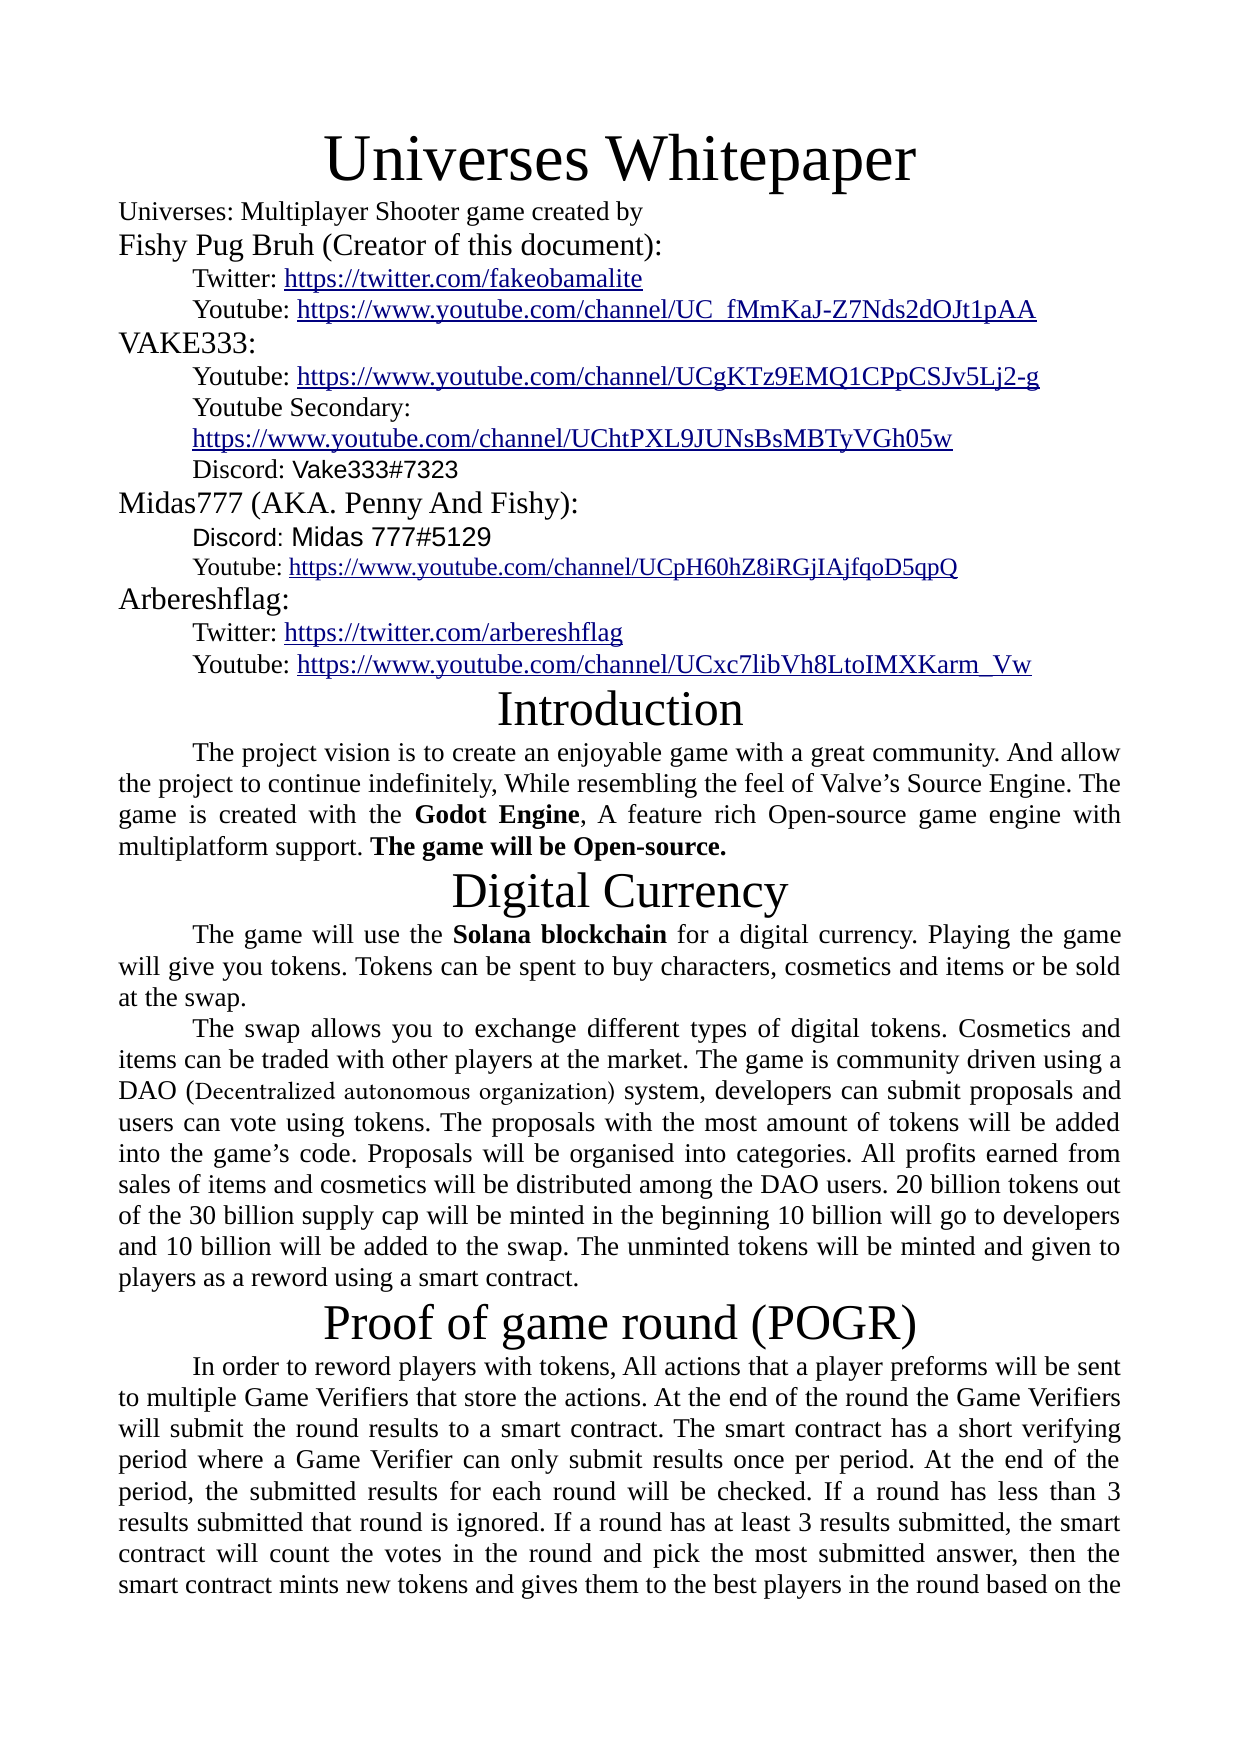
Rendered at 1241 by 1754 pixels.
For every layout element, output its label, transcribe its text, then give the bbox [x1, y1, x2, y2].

text The swap allows you to exchange different types of digital tokens. Cosmetics and items can be traded with other players at the market. The game is community driven using a DAO (Decentralized autonomous organization) system, developers can submit proposals and users can vote using tokens. The proposals with the most amount of tokens will be added into the game’s code. Proposals will be organised into categories. All profits earned from sales of items and cosmetics will be distributed among the DAO users. 20 billion tokens out of the 30 billion supply cap will be minted in the beginning 10 billion will go to developers and 10 billion will be added to the swap. The unminted tokens will be minted and given to players as a reword using a smart contract. [118, 1012, 1122, 1292]
text Proof of game round (POGR) [118, 1292, 1122, 1350]
text VAKE333: [118, 324, 1122, 360]
text The project vision is to create an enjoyable game with a great community. And allow the project to continue indefinitely, While resembling the feel of Valve’s Source Engine. The game is created with the Godot Engine, A feature rich Open-source game engine with multiplatform support. The game will be Open-source. [118, 736, 1122, 861]
text Arbereshflag: [118, 581, 1122, 617]
text Youtube: https://www.youtube.com/channel/UC_fMmKaJ-Z7Nds2dOJt1pAA [118, 293, 1122, 324]
text Fishy Pug Bruh (Creator of this document): [118, 226, 1122, 262]
text In order to reword players with tokens, All actions that a player preforms will be sent to multiple Game Verifiers that store the actions. At the end of the round the Game Verifiers will submit the round results to a smart contract. The smart contract has a short verifying period where a Game Verifier can only submit results once per period. At the end of the period, the submitted results for each round will be checked. If a round has less than 3 results submitted that round is ignored. If a round has at least 3 results submitted, the smart contract will count the votes in the round and pick the most submitted answer, then the smart contract mints new tokens and gives them to the best players in the round based on the [118, 1350, 1122, 1599]
text Discord: Midas 777#5129 [118, 521, 1122, 552]
text Youtube: https://www.youtube.com/channel/UCpH60hZ8iRGjIAjfqoD5qpQ [118, 552, 1122, 581]
text Youtube Secondary: [118, 391, 1122, 422]
text Discord: Vake333#7323 [118, 453, 1122, 485]
text https://www.youtube.com/channel/UChtPXL9JUNsBsMBTyVGh05w [118, 422, 1122, 453]
text Twitter: https://twitter.com/arbereshflag [118, 617, 1122, 648]
text Midas777 (AKA. Penny And Fishy): [118, 485, 1122, 521]
text Universes: Multiplayer Shooter game created by [118, 195, 1122, 226]
text Youtube: https://www.youtube.com/channel/UCgKTz9EMQ1CPpCSJv5Lj2-g [118, 360, 1122, 391]
text The game will use the Solana blockchain for a digital currency. Playing the game will give you tokens. Tokens can be spent to buy characters, cosmetics and items or be sold at the swap. [118, 918, 1122, 1012]
text Twitter: https://twitter.com/fakeobamalite [118, 262, 1122, 293]
text Digital Currency [118, 861, 1122, 918]
text Youtube: https://www.youtube.com/channel/UCxc7libVh8LtoIMXKarm_Vw [118, 648, 1122, 679]
text Universes Whitepaper [118, 118, 1122, 195]
text Introduction [118, 679, 1122, 736]
